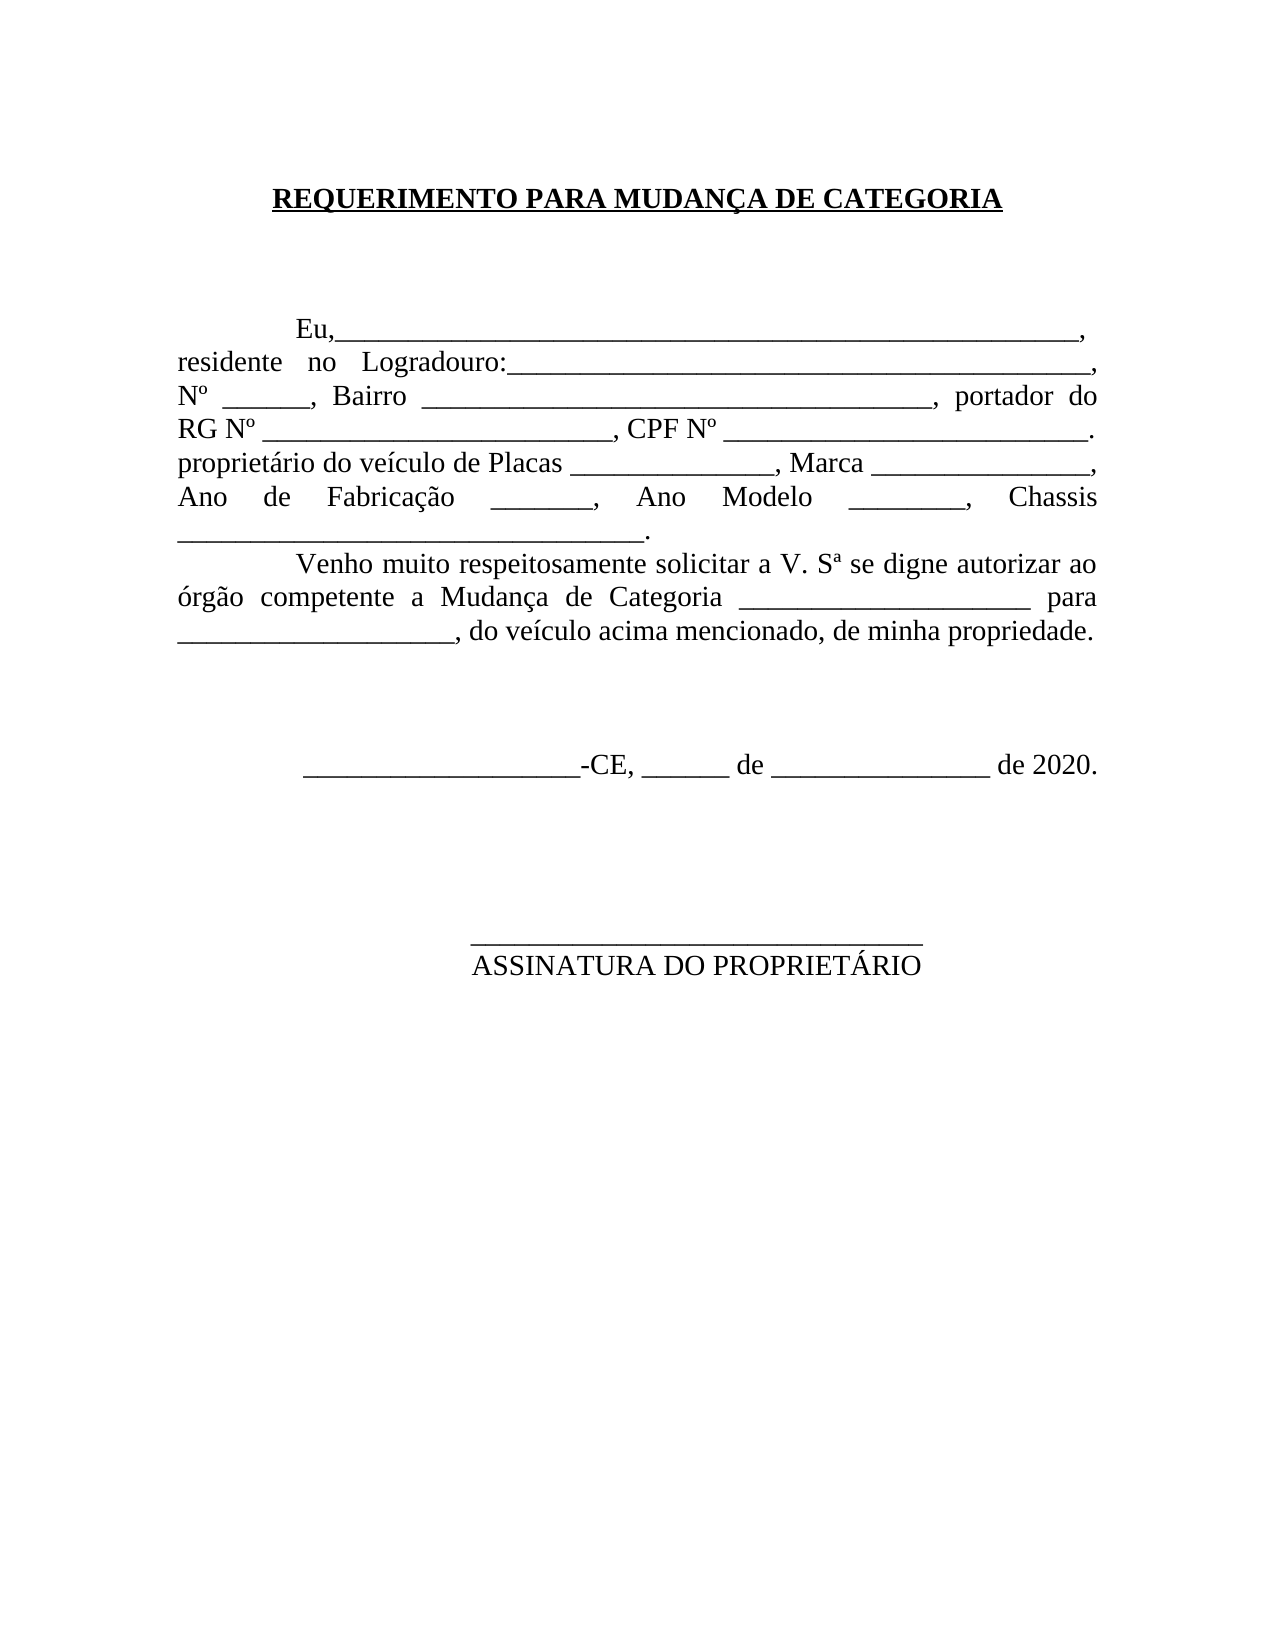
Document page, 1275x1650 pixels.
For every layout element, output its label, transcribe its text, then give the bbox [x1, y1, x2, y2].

text _______________________________ [177, 915, 1098, 948]
text Venho muito respeitosamente solicitar a V. Sª se digne autorizar ao órgão competente a Mudança de Categoria ____________________ para ___________________, do veículo acima mencionado, de minha propriedade. [177, 546, 1098, 646]
subtitle REQUERIMENTO PARA MUDANÇA DE CATEGORIA [177, 181, 1098, 215]
text proprietário do veículo de Placas ______________, Marca _______________, Ano de Fabricação _______, Ano Modelo ________, Chassis ________________________________. [177, 445, 1098, 546]
text Eu,___________________________________________________, residente no Logradouro:________________________________________, Nº ______, Bairro ___________________________________, portador do RG Nº ________________________, CPF Nº _________________________. [177, 311, 1098, 445]
text ___________________-CE, ______ de _______________ de 2020. [177, 747, 1098, 781]
text ASSINATURA DO PROPRIETÁRIO [177, 948, 1098, 982]
